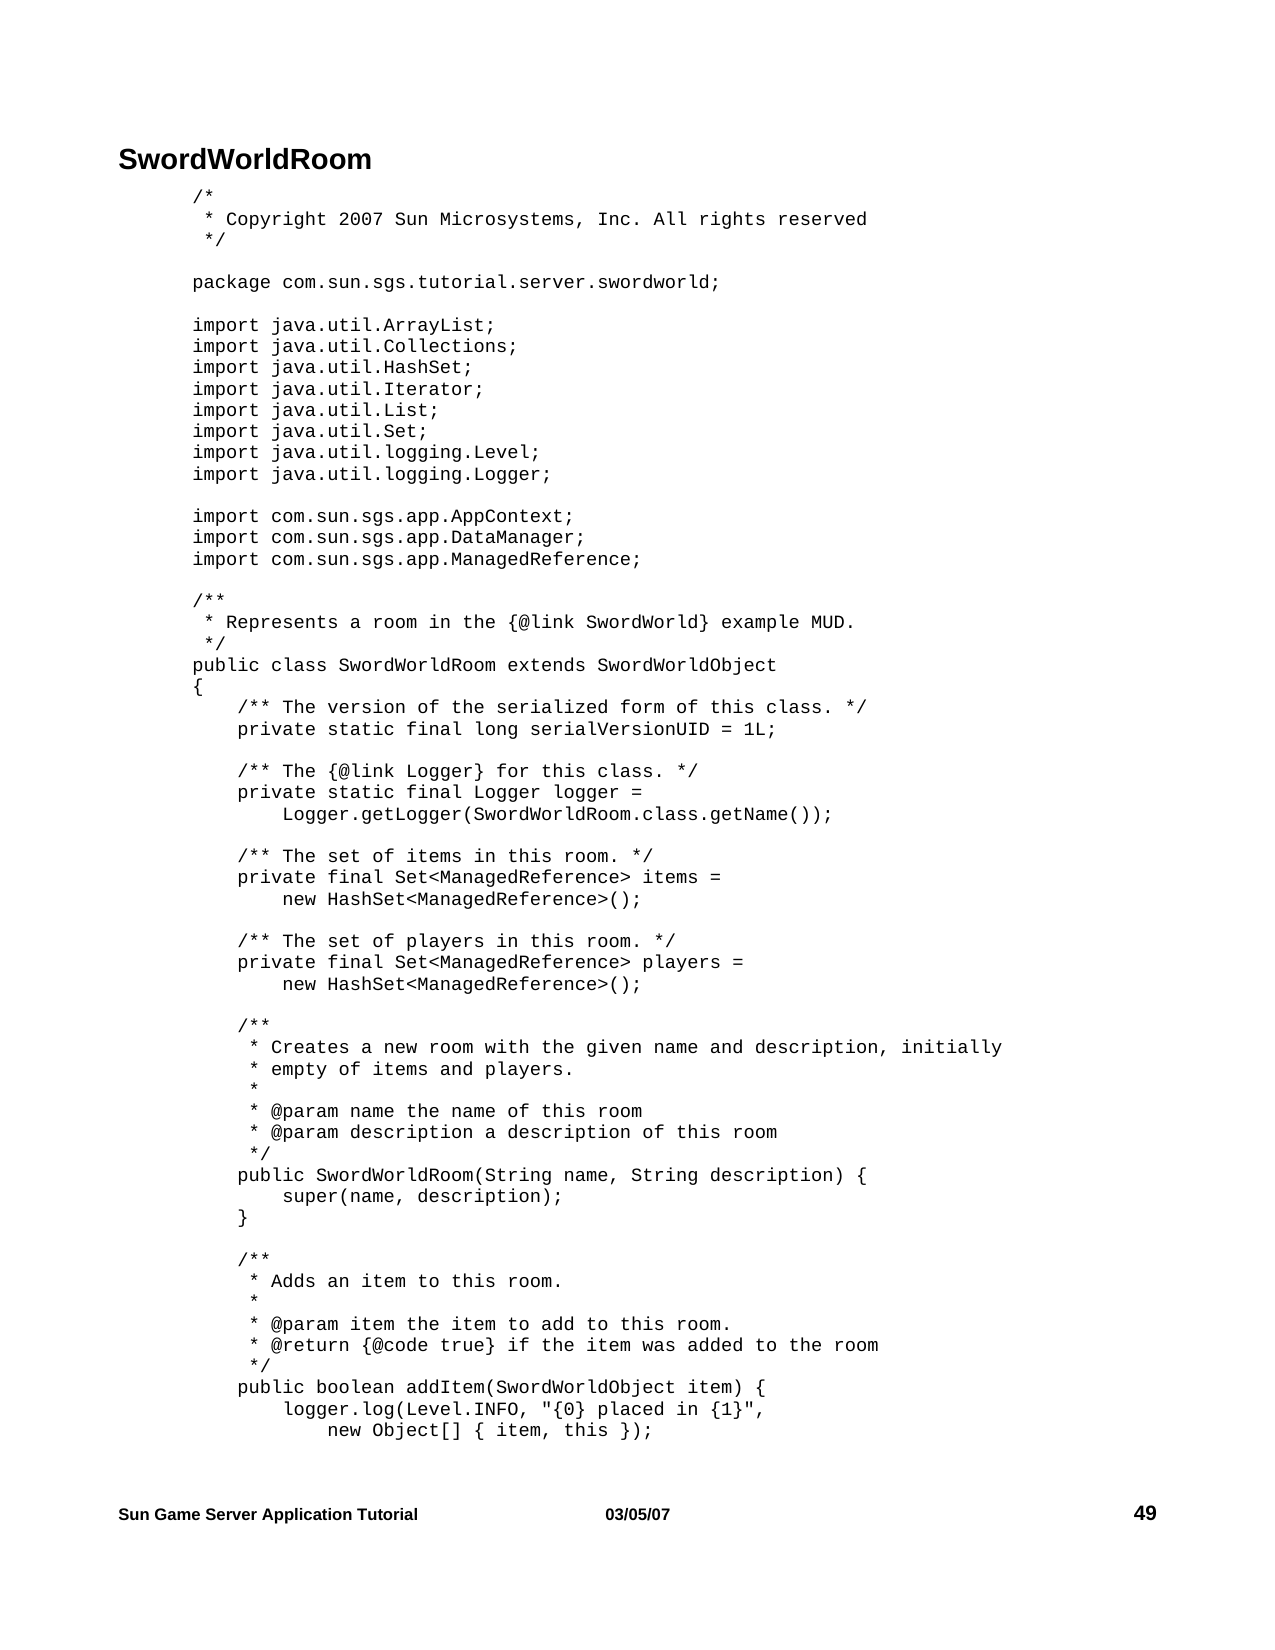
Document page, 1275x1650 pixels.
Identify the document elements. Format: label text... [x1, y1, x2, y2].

subtitle SwordWorldRoom [118, 143, 1157, 176]
text /* * Copyright 2007 Sun Microsystems, Inc. All rights reserved */ package com.sun.sgs.tutorial.server.swordworld; import java.util.ArrayList; import java.util.Collections; import java.util.HashSet; import java.util.Iterator; import java.util.List; import java.util.Set; import java.util.logging.Level; import java.util.logging.Logger; import com.sun.sgs.app.AppContext; import com.sun.sgs.app.DataManager; import com.sun.sgs.app.ManagedReference; /** * Represents a room in the {@link SwordWorld} example MUD. */ public class SwordWorldRoom extends SwordWorldObject { /** The version of the serialized form of this class. */ private static final long serialVersionUID = 1L; /** The {@link Logger} for this class. */ private static final Logger logger = Logger.getLogger(SwordWorldRoom.class.getName()); /** The set of items in this room. */ private final Set<ManagedReference> items = new HashSet<ManagedReference>(); /** The set of players in this room. */ private final Set<ManagedReference> players = new HashSet<ManagedReference>(); /** * Creates a new room with the given name and description, initially * empty of items and players. * * @param name the name of this room * @param description a description of this room */ public SwordWorldRoom(String name, String description) { super(name, description); } /** * Adds an item to this room. * * @param item the item to add to this room. * @return {@code true} if the item was added to the room */ public boolean addItem(SwordWorldObject item) { logger.log(Level.INFO, "{0} placed in {1}", new Object[] { item, this }); [192, 188, 1098, 1463]
